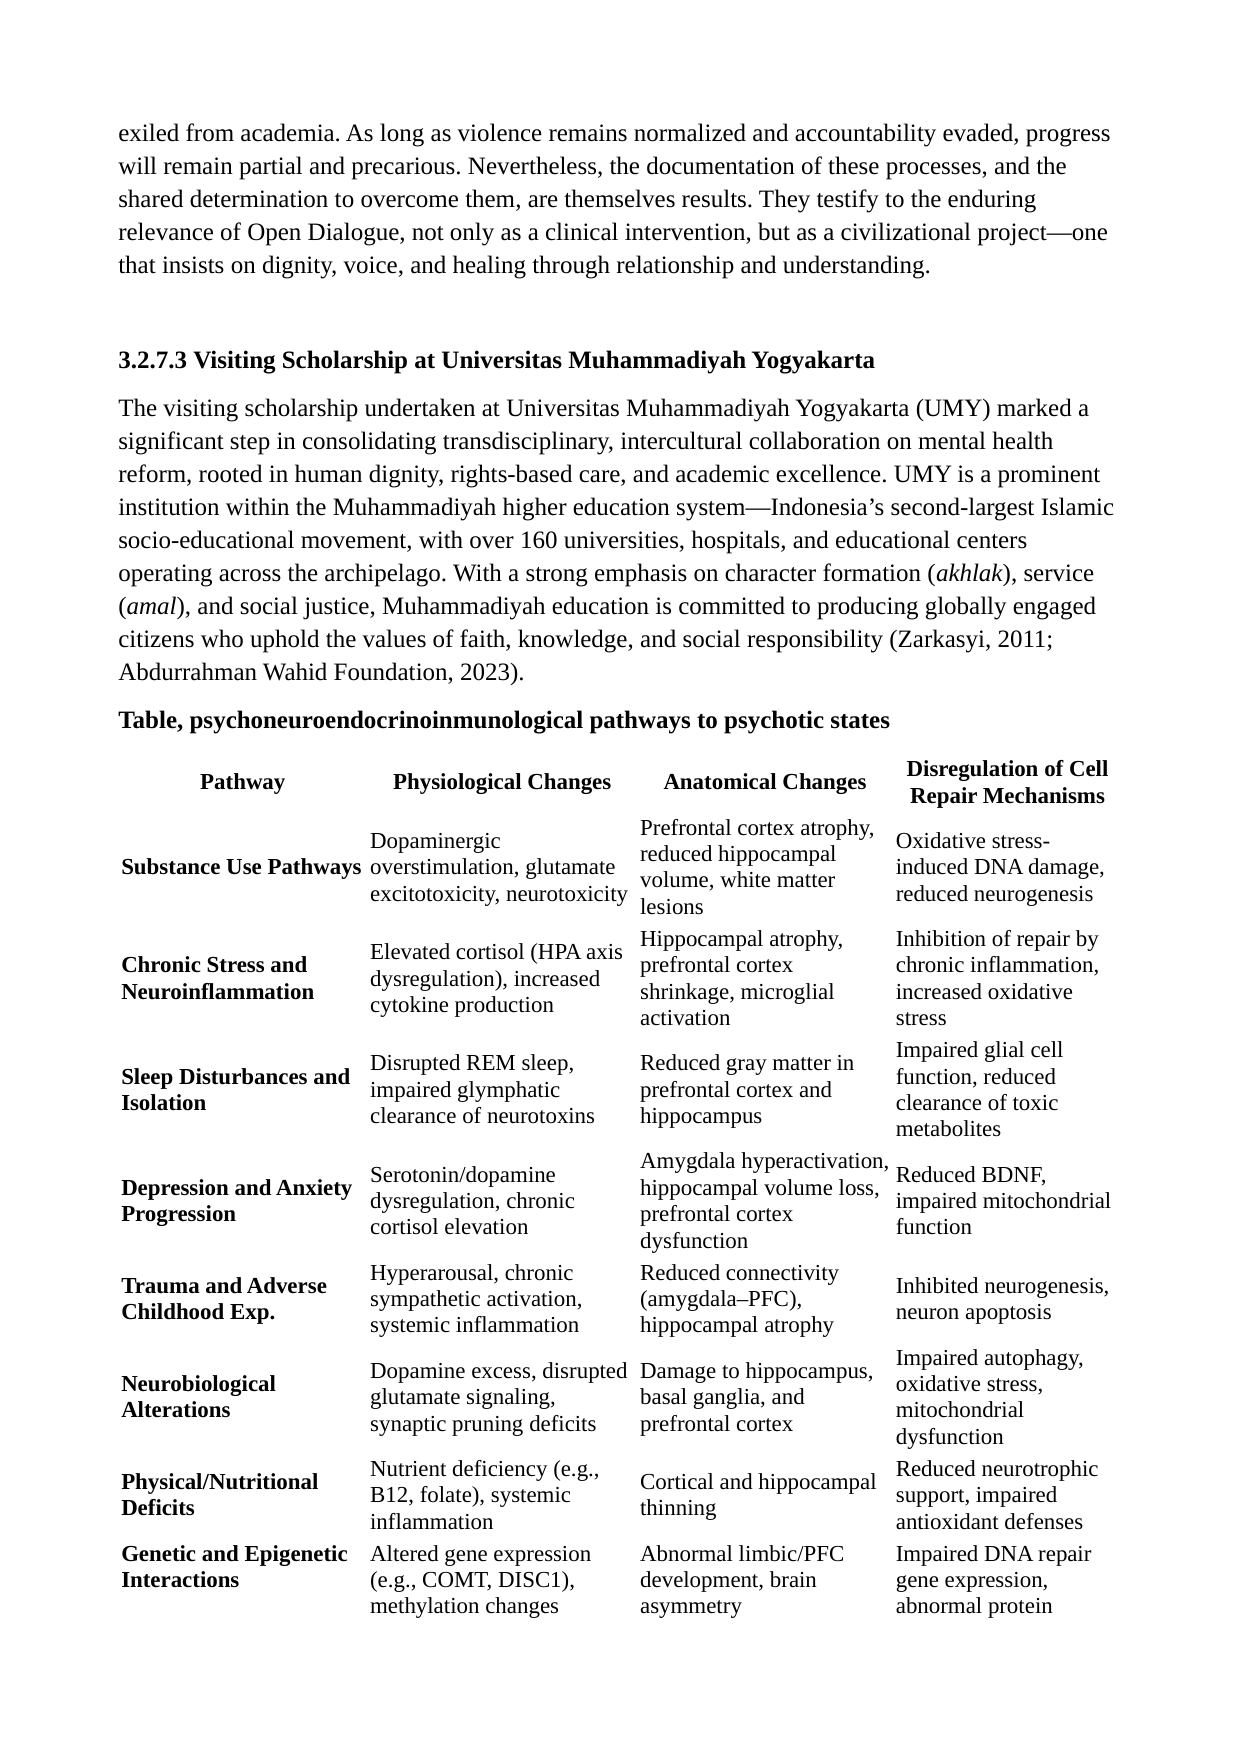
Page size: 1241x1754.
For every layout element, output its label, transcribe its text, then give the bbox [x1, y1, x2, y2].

table_cell Disrupted REM sleep, impaired glymphatic clearance of neurotoxins [367, 1034, 637, 1145]
table_cell Chronic Stress and Neuroinflammation [118, 922, 367, 1033]
table_header Disregulation of Cell Repair Mechanisms [893, 753, 1122, 811]
table_cell Damage to hippocampus, basal ganglia, and prefrontal cortex [637, 1341, 893, 1452]
text exiled from academia. As long as violence remains normalized and accountability evaded, progress will remain partial and precarious. Nevertheless, the documentation of these processes, and the shared determination to overcome them, are themselves results. They testify to the enduring relevance of Open Dialogue, not only as a clinical intervention, but as a civilizational project—one that insists on dignity, voice, and healing through relationship and understanding. [118, 118, 1122, 279]
table_cell Abnormal limbic/PFC development, brain asymmetry [637, 1537, 893, 1622]
table_cell Reduced neurotrophic support, impaired antioxidant defenses [893, 1452, 1122, 1537]
table_cell Depression and Anxiety Progression [118, 1145, 367, 1256]
table_cell Reduced BDNF, impaired mitochondrial function [893, 1145, 1122, 1256]
table_cell Hippocampal atrophy, prefrontal cortex shrinkage, microglial activation [637, 922, 893, 1033]
table_header Pathway [118, 753, 367, 811]
table_cell Amygdala hyperactivation, hippocampal volume loss, prefrontal cortex dysfunction [637, 1145, 893, 1256]
text 3.2.7.3 Visiting Scholarship at Universitas Muhammadiyah Yogyakarta [118, 345, 1122, 374]
table_cell Elevated cortisol (HPA axis dysregulation), increased cytokine production [367, 922, 637, 1033]
table_cell Impaired glial cell function, reduced clearance of toxic metabolites [893, 1034, 1122, 1145]
table_cell Dopaminergic overstimulation, glutamate excitotoxicity, neurotoxicity [367, 811, 637, 922]
text The visiting scholarship undertaken at Universitas Muhammadiyah Yogyakarta (UMY) marked a significant step in consolidating transdisciplinary, intercultural collaboration on mental health reform, rooted in human dignity, rights-based care, and academic excellence. UMY is a prominent institution within the Muhammadiyah higher education system—Indonesia’s second-largest Islamic socio-educational movement, with over 160 universities, hospitals, and educational centers operating across the archipelago. With a strong emphasis on character formation (akhlak), service (amal), and social justice, Muhammadiyah education is committed to producing globally engaged citizens who uphold the values of faith, knowledge, and social responsibility (Zarkasyi, 2011; Abdurrahman Wahid Foundation, 2023). [118, 393, 1122, 686]
table_cell Cortical and hippocampal thinning [637, 1452, 893, 1537]
table_cell Impaired DNA repair gene expression, abnormal protein [893, 1537, 1122, 1622]
table_cell Inhibition of repair by chronic inflammation, increased oxidative stress [893, 922, 1122, 1033]
table_cell Reduced connectivity (amygdala–PFC), hippocampal atrophy [637, 1256, 893, 1341]
table_cell Reduced gray matter in prefrontal cortex and hippocampus [637, 1034, 893, 1145]
table_cell Hyperarousal, chronic sympathetic activation, systemic inflammation [367, 1256, 637, 1341]
table_cell Genetic and Epigenetic Interactions [118, 1537, 367, 1622]
text Table, psychoneuroendocrinoinmunological pathways to psychotic states [118, 705, 1122, 733]
table_cell Prefrontal cortex atrophy, reduced hippocampal volume, white matter lesions [637, 811, 893, 922]
table_cell Oxidative stress-induced DNA damage, reduced neurogenesis [893, 811, 1122, 922]
table_cell Dopamine excess, disrupted glutamate signaling, synaptic pruning deficits [367, 1341, 637, 1452]
table_header Physiological Changes [367, 753, 637, 811]
table_cell Nutrient deficiency (e.g., B12, folate), systemic inflammation [367, 1452, 637, 1537]
table_cell Impaired autophagy, oxidative stress, mitochondrial dysfunction [893, 1341, 1122, 1452]
table_cell Sleep Disturbances and Isolation [118, 1034, 367, 1145]
table_cell Serotonin/dopamine dysregulation, chronic cortisol elevation [367, 1145, 637, 1256]
table_cell Substance Use Pathways [118, 811, 367, 922]
table_cell Neurobiological Alterations [118, 1341, 367, 1452]
table_cell Inhibited neurogenesis, neuron apoptosis [893, 1256, 1122, 1341]
table_cell Trauma and Adverse Childhood Exp. [118, 1256, 367, 1341]
table_header Anatomical Changes [637, 753, 893, 811]
table_cell Altered gene expression (e.g., COMT, DISC1), methylation changes [367, 1537, 637, 1622]
table_cell Physical/Nutritional Deficits [118, 1452, 367, 1537]
